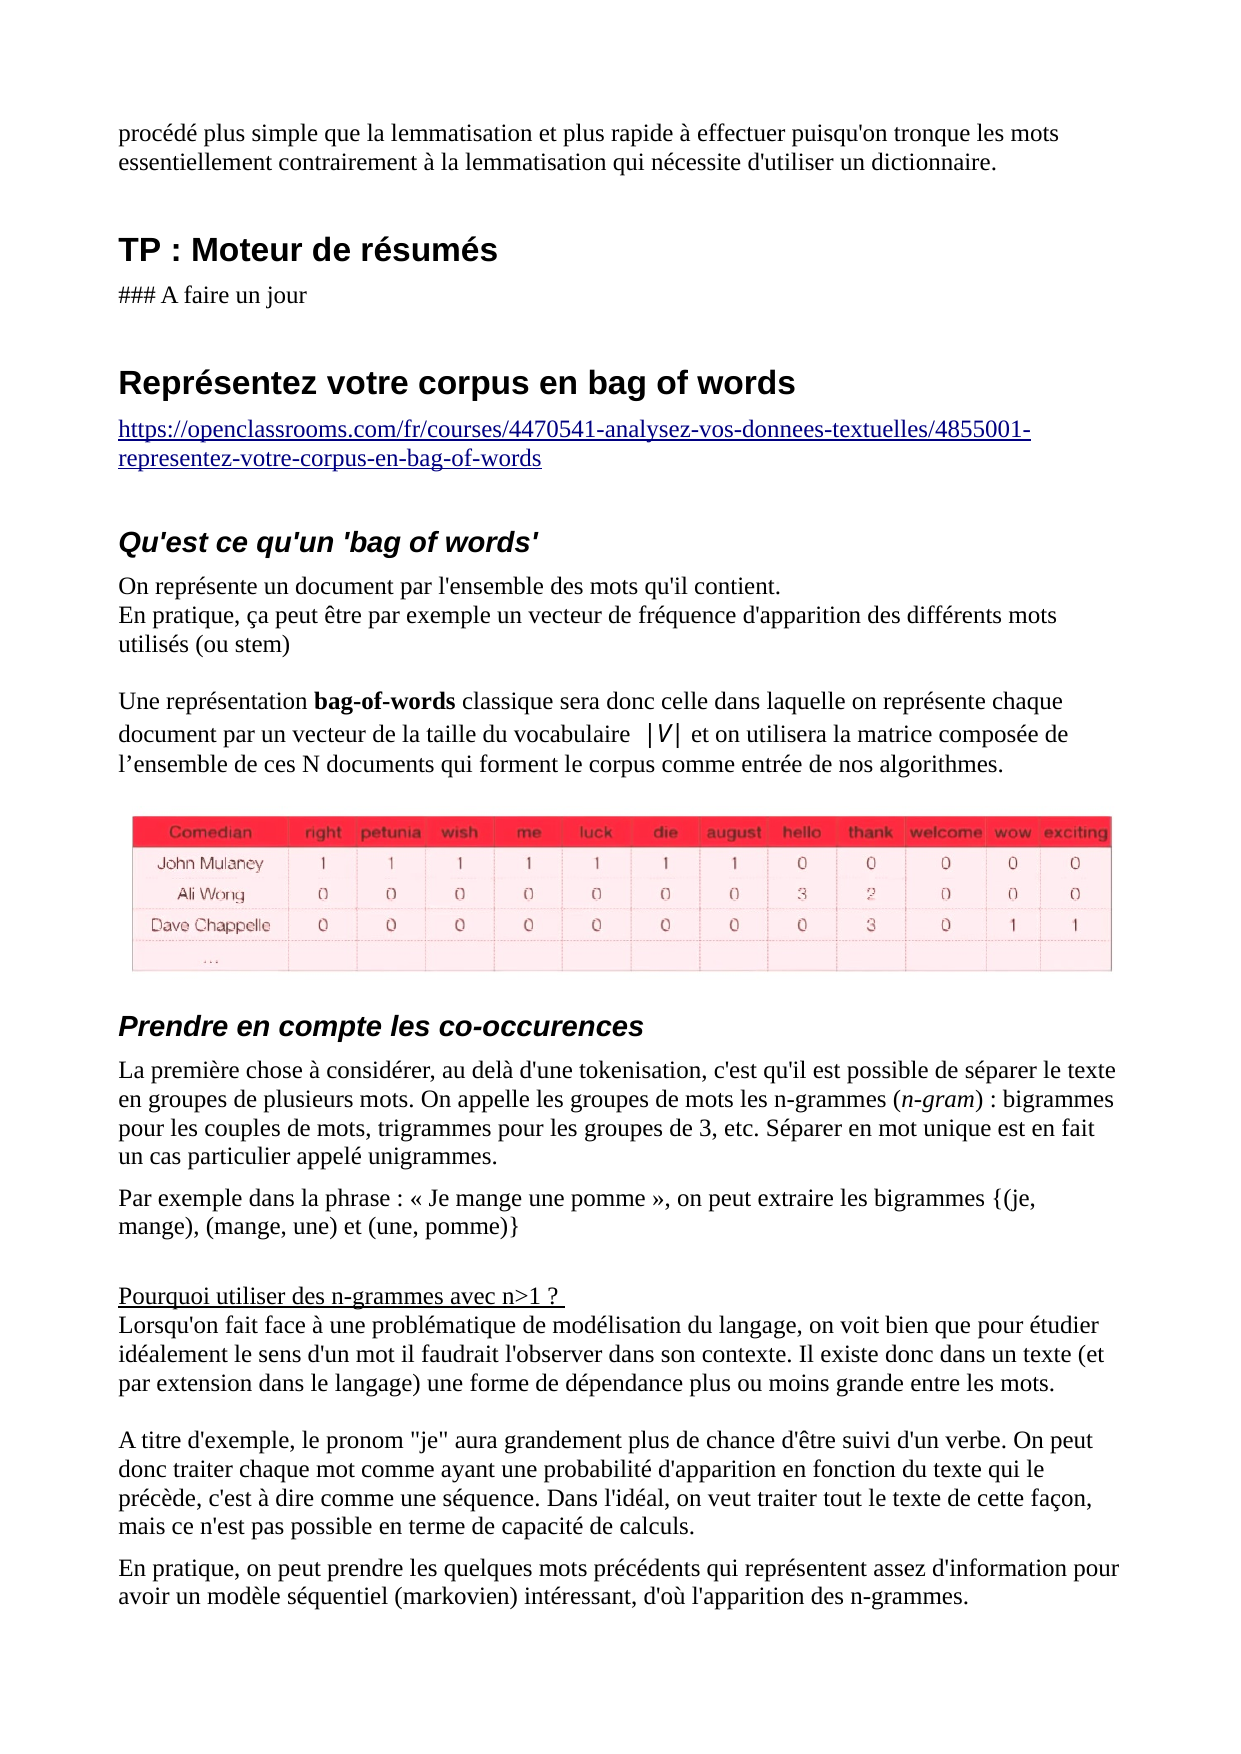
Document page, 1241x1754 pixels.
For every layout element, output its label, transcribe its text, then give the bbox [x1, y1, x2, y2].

text On représente un document par l'ensemble des mots qu'il contient. [118, 571, 1122, 600]
text ### A faire un jour [118, 281, 1122, 309]
subtitle TP : Moteur de résumés [118, 229, 1122, 268]
text En pratique, ça peut être par exemple un vecteur de fréquence d'apparition des différents mots utilisés (ou stem) [118, 600, 1122, 658]
text Pourquoi utiliser des n-grammes avec n>1 ? [118, 1281, 1122, 1310]
picture [118, 806, 1123, 985]
text procédé plus simple que la lemmatisation et plus rapide à effectuer puisqu'on tronque les mots essentiellement contrairement à la lemmatisation qui nécessite d'utiliser un dictionnaire. [118, 118, 1122, 176]
text Une représentation bag-of-words classique sera donc celle dans laquelle on représente chaque document par un vecteur de la taille du vocabulaire |V| et on utilisera la matrice composée de l’ensemble de ces N documents qui forment le corpus comme entrée de nos algorithmes. [118, 686, 1122, 778]
subtitle Représentez votre corpus en bag of words [118, 363, 1122, 402]
text Lorsqu'on fait face à une problématique de modélisation du langage, on voit bien que pour étudier idéalement le sens d'un mot il faudrait l'observer dans son contexte. Il existe donc dans un texte (et par extension dans le langage) une forme de dépendance plus ou moins grande entre les mots. [118, 1310, 1122, 1396]
text La première chose à considérer, au delà d'une tokenisation, c'est qu'il est possible de séparer le texte en groupes de plusieurs mots. On appelle les groupes de mots les n-grammes (n-gram) : bigrammes pour les couples de mots, trigrammes pour les groupes de 3, etc. Séparer en mot unique est en fait un cas particulier appelé unigrammes. [118, 1055, 1122, 1170]
text En pratique, on peut prendre les quelques mots précédents qui représentent assez d'information pour avoir un modèle séquentiel (markovien) intéressant, d'où l'apparition des n-grammes. [118, 1553, 1122, 1610]
subtitle Qu'est ce qu'un 'bag of words' [118, 525, 1122, 559]
text Par exemple dans la phrase : « Je mange une pomme », on peut extraire les bigrammes {(je, mange), (mange, une) et (une, pomme)} [118, 1183, 1122, 1240]
text https://openclassrooms.com/fr/courses/4470541-analysez-vos-donnees-textuelles/4855001-representez-votre-corpus-en-bag-of-words [118, 414, 1122, 472]
subtitle Prendre en compte les co-occurences [118, 1009, 1122, 1043]
text A titre d'exemple, le pronom "je" aura grandement plus de chance d'être suivi d'un verbe. On peut donc traiter chaque mot comme ayant une probabilité d'apparition en fonction du texte qui le précède, c'est à dire comme une séquence. Dans l'idéal, on veut traiter tout le texte de cette façon, mais ce n'est pas possible en terme de capacité de calculs. [118, 1425, 1122, 1540]
